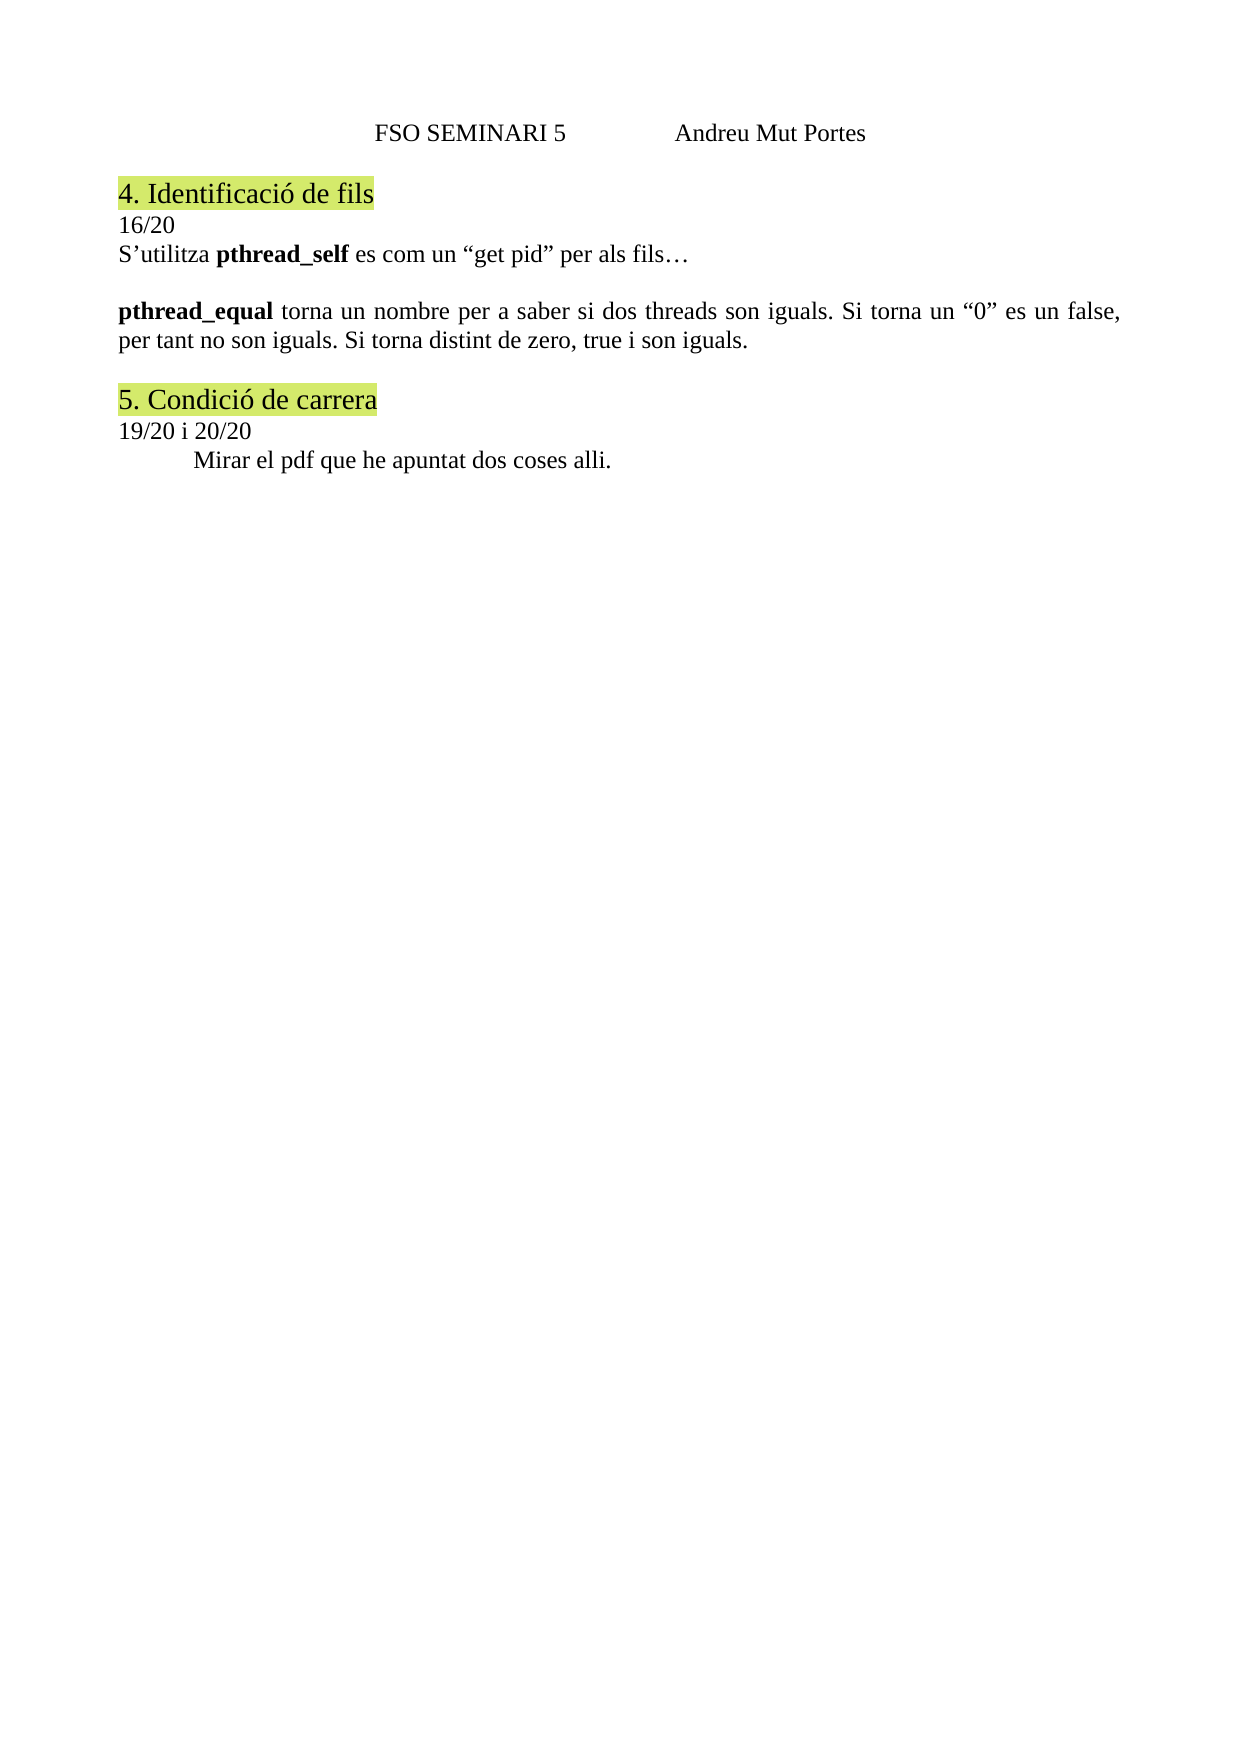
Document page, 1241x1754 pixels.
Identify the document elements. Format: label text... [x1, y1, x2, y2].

text 5. Condició de carrera [118, 382, 1122, 416]
text 19/20 i 20/20 [118, 416, 1122, 445]
text pthread_equal torna un nombre per a saber si dos threads son iguals. Si torna un “0” es un false, per tant no son iguals. Si torna distint de zero, true i son iguals. [118, 296, 1122, 354]
text S’utilitza pthread_self es com un “get pid” per als fils… [118, 239, 1122, 267]
text Mirar el pdf que he apuntat dos coses alli. [118, 445, 1122, 473]
text 16/20 [118, 210, 1122, 239]
text 4. Identificació de fils [118, 176, 1122, 210]
